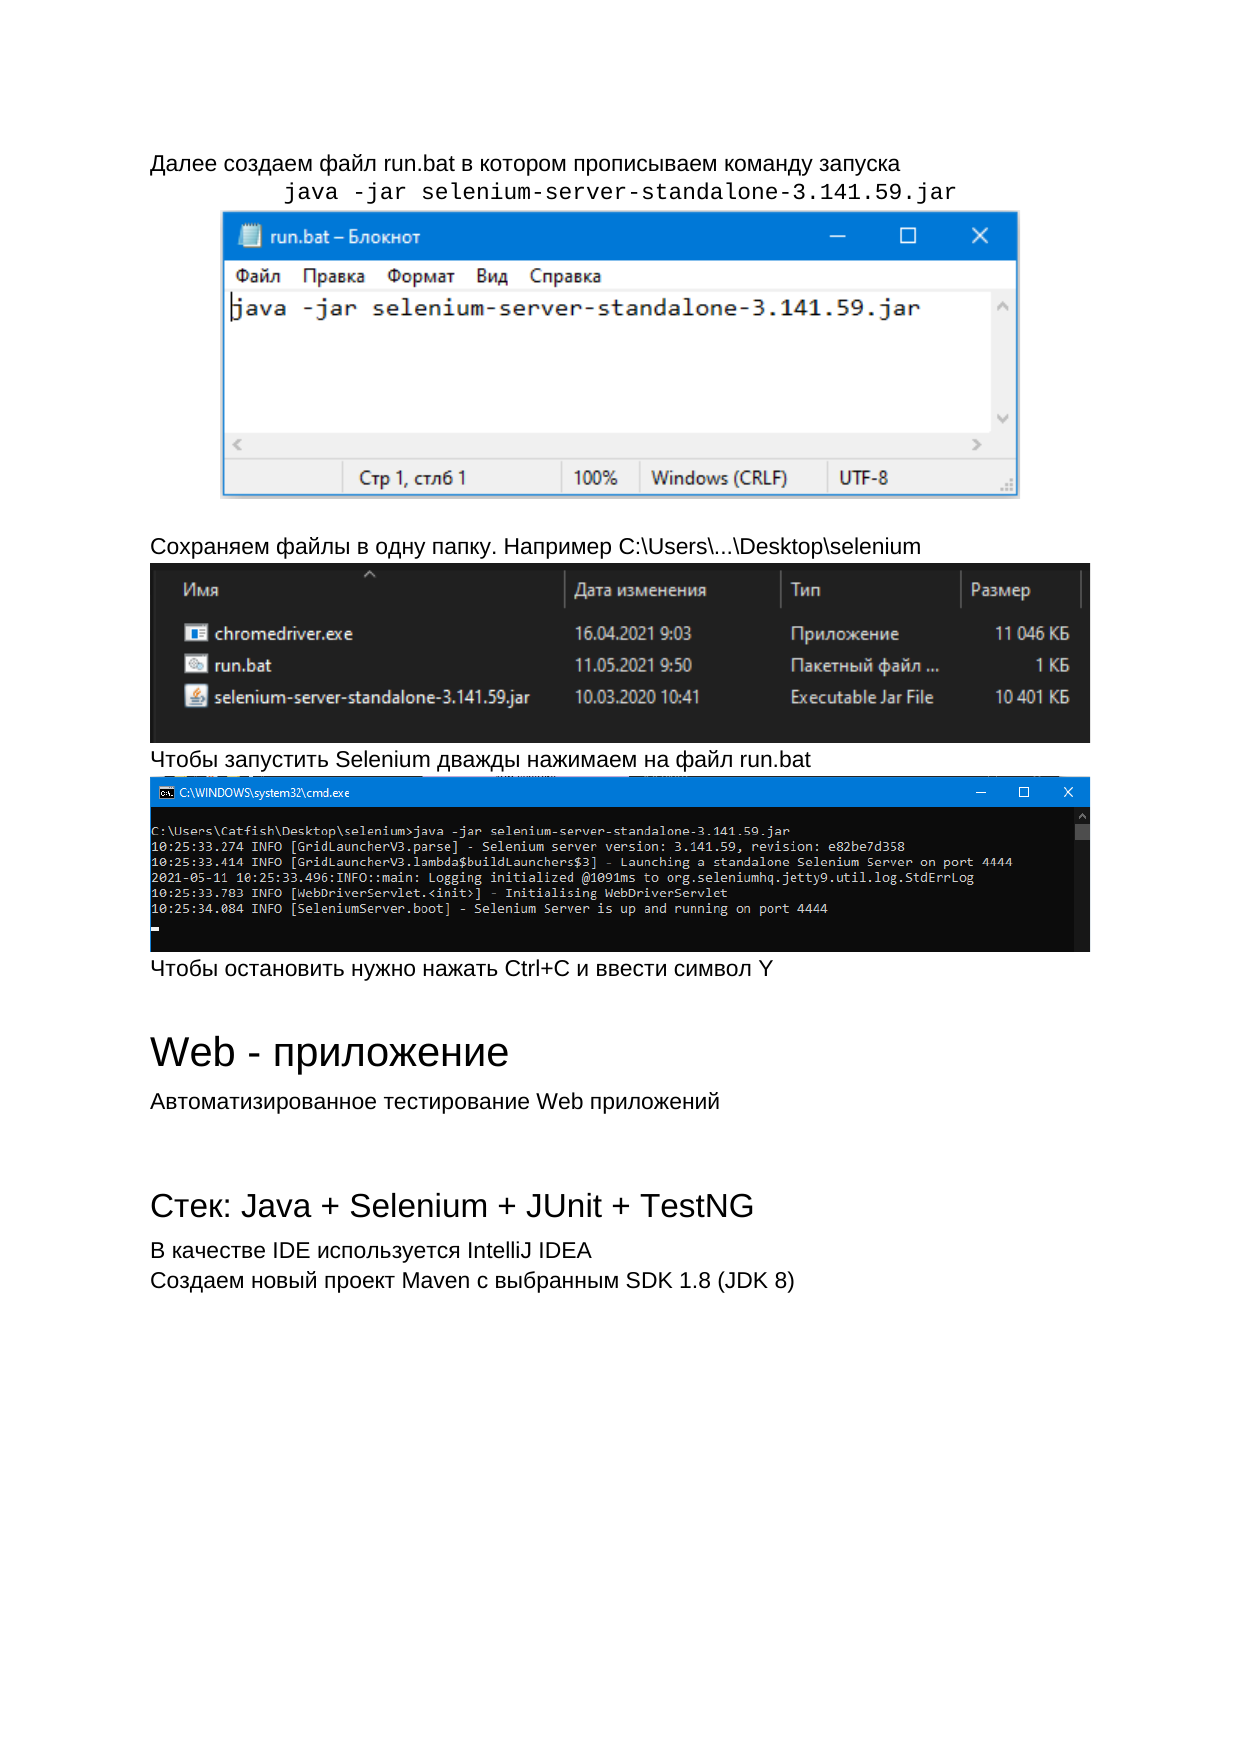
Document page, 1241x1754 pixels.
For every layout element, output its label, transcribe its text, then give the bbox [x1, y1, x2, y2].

picture [220, 210, 1020, 499]
text java -jar selenium-server-standalone-3.141.59.jar [150, 180, 1090, 206]
subtitle Web - приложение [150, 1027, 1090, 1075]
text Далее создаем файл run.bat в котором прописываем команду запуска [150, 150, 1090, 176]
text В качестве IDE используется IntelliJ IDEA [150, 1237, 1090, 1263]
text Автоматизированное тестирование Web приложений [150, 1088, 1090, 1114]
picture [150, 563, 1091, 743]
picture [150, 776, 1091, 952]
subtitle Стек: Java + Selenium + JUnit + TestNG [150, 1186, 1090, 1224]
text Чтобы запустить Selenium дважды нажимаем на файл run.bat [150, 746, 1090, 773]
text Создаем новый проект Maven с выбранным SDK 1.8 (JDK 8) [150, 1267, 1090, 1293]
text Сохраняем файлы в одну папку. Например C:\Users\...\Desktop\selenium [150, 533, 1090, 559]
text Чтобы остановить нужно нажать Ctrl+C и ввести символ Y [150, 955, 1090, 982]
